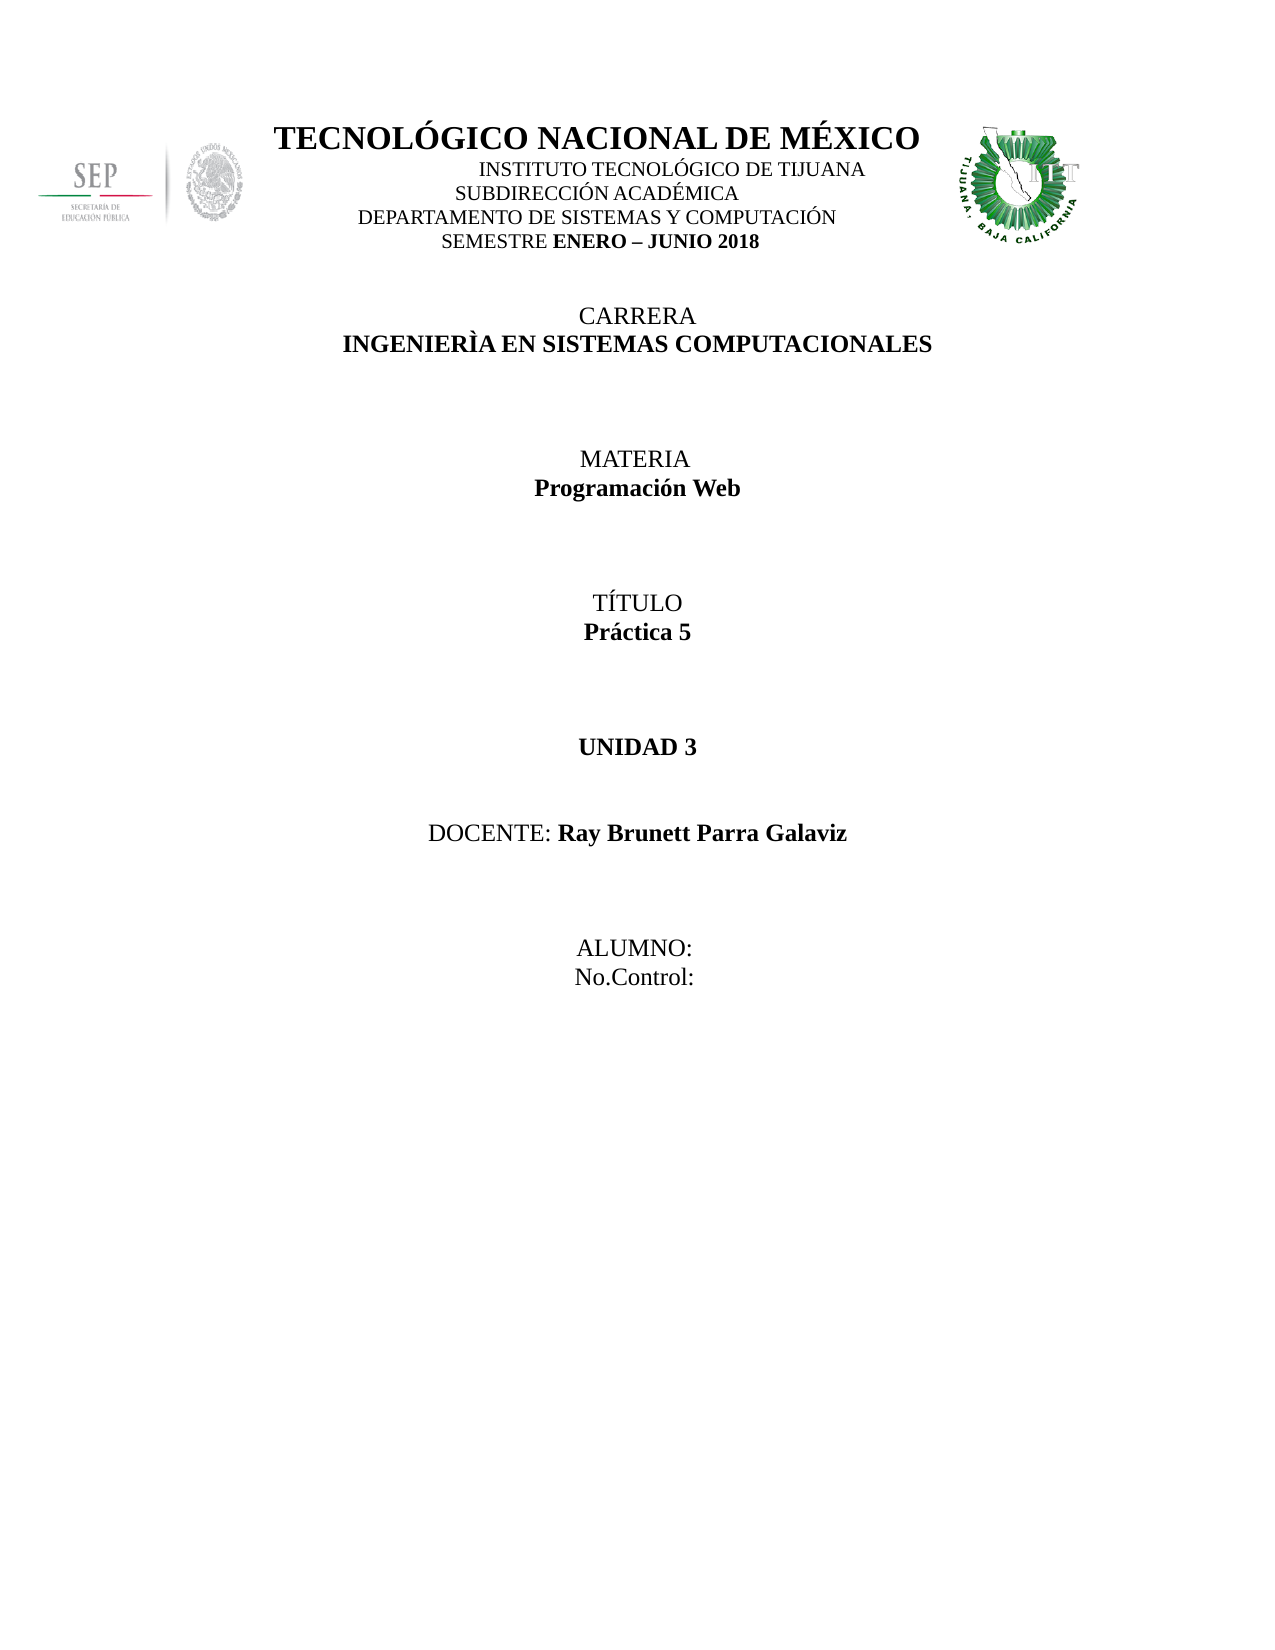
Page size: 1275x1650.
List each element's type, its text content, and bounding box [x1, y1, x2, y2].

text TÍTULO [118, 588, 1157, 617]
text SUBDIRECCIÓN ACADÉMICA [244, 181, 951, 204]
picture [36, 140, 244, 230]
subtitle DEPARTAMENTO DE SISTEMAS Y COMPUTACIÓN [244, 204, 951, 229]
subtitle [1087, 204, 1157, 229]
subtitle SEMESTRE ENERO – JUNIO 2018 [268, 229, 1157, 253]
text DOCENTE: Ray Brunett Parra Galaviz [118, 818, 1157, 847]
text [1087, 181, 1157, 204]
text INGENIERÌA EN SISTEMAS COMPUTACIONALES [118, 329, 1157, 358]
text No.Control: [118, 962, 1157, 991]
text ALUMNO: [118, 933, 1157, 962]
subtitle CARRERA [118, 301, 1157, 329]
text Práctica 5 [118, 617, 1157, 646]
subtitle INSTITUTO TECNOLÓGICO DE TIJUANA [244, 156, 951, 181]
text [1087, 118, 1157, 156]
subtitle [1087, 156, 1157, 181]
picture [951, 118, 1087, 252]
text TECNOLÓGICO NACIONAL DE MÉXICO [118, 118, 951, 156]
subtitle MATERIA [118, 444, 1157, 473]
text UNIDAD 3 [118, 732, 1157, 761]
text Programación Web [118, 473, 1157, 502]
